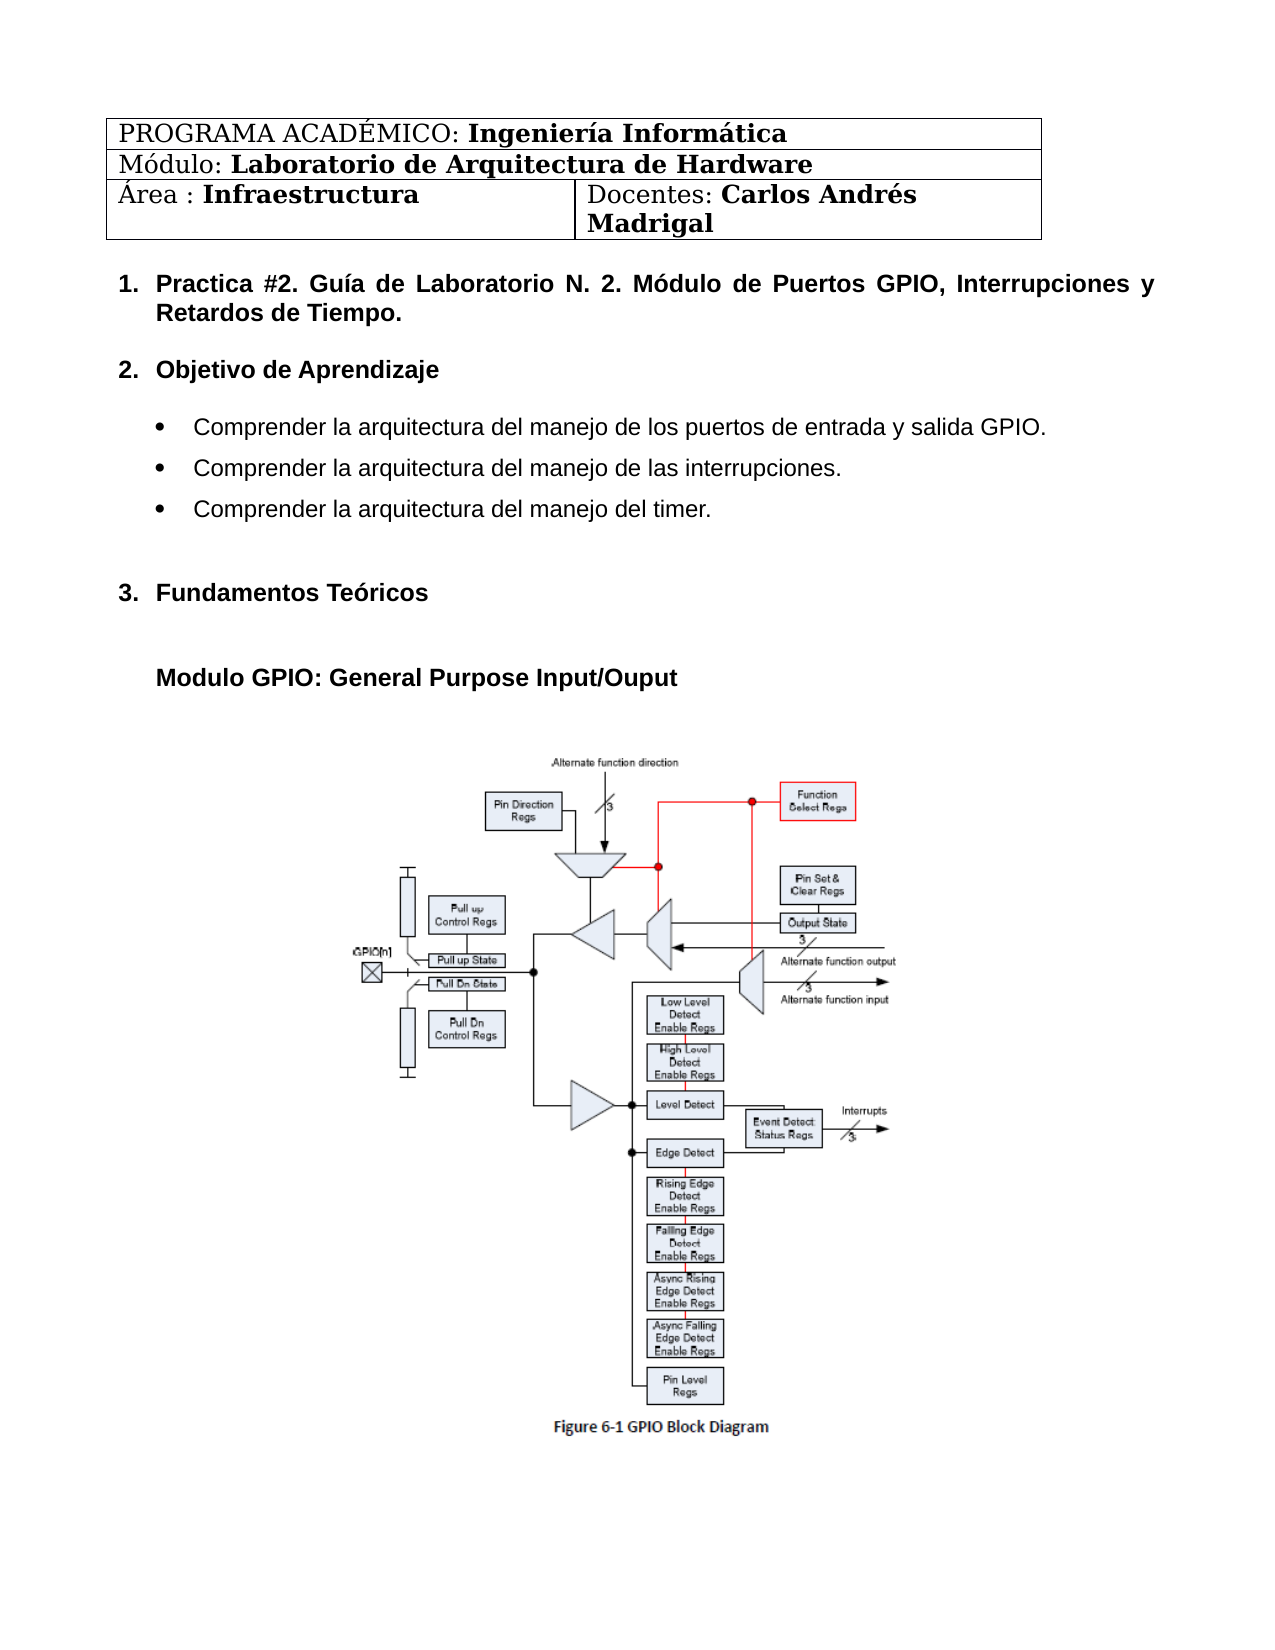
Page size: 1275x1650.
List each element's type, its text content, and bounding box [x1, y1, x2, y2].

list Fundamentos Teóricos [118, 578, 1157, 607]
list Comprender la arquitectura del manejo de los puertos de entrada y salida GPIO. [156, 413, 1157, 440]
list Modulo GPIO: General Purpose Input/Ouput [156, 663, 1157, 691]
table_cell Docentes: Carlos Andrés Madrigal [576, 180, 1041, 239]
list Practica #2. Guía de Laboratorio N. 2. Módulo de Puertos GPIO, Interrupciones y Retardos de Tiempo. [118, 269, 1157, 326]
list Objetivo de Aprendizaje [118, 355, 1157, 384]
list Comprender la arquitectura del manejo de las interrupciones. [156, 454, 1157, 482]
list Comprender la arquitectura del manejo del timer. [156, 495, 1157, 523]
table_header PROGRAMA ACADÉMICO: Ingeniería Informática [107, 119, 1041, 148]
table_cell Módulo: Laboratorio de Arquitectura de Hardware [107, 150, 1041, 179]
table_cell Área : Infraestructura [107, 180, 574, 239]
picture [316, 747, 959, 1441]
